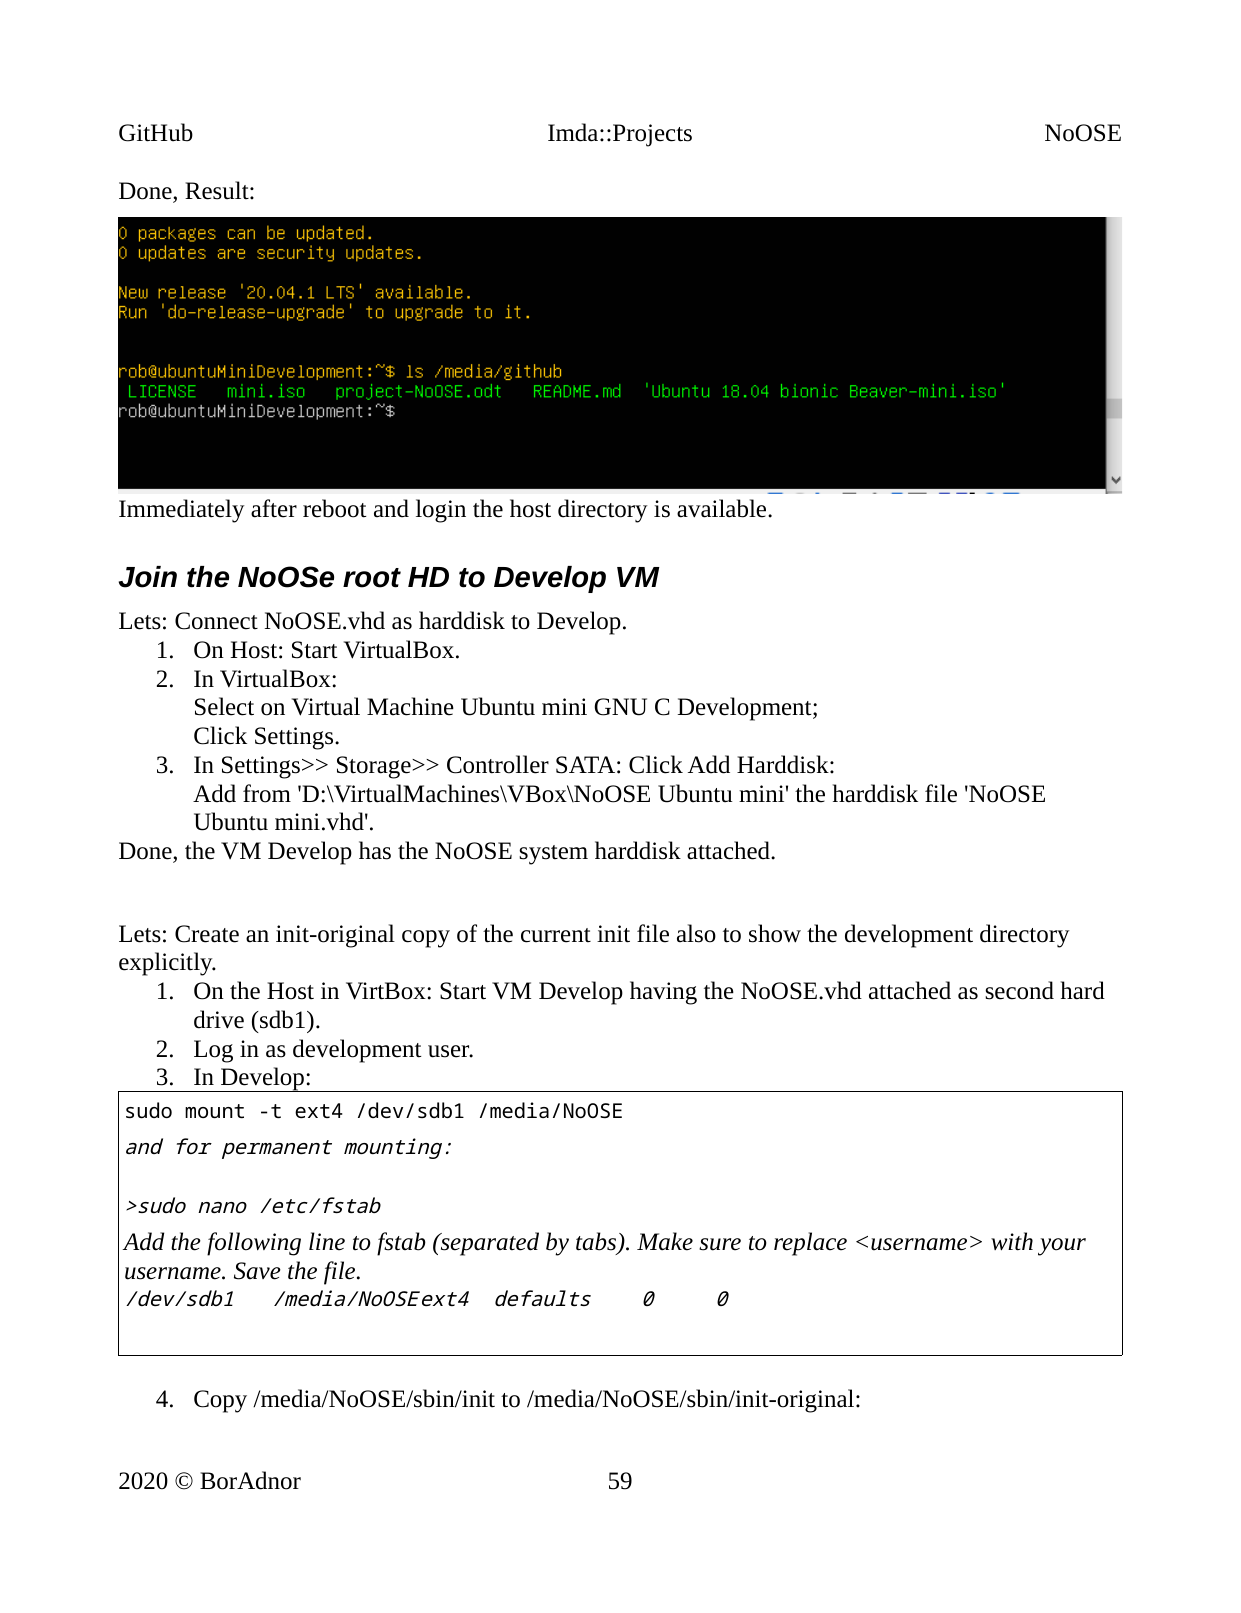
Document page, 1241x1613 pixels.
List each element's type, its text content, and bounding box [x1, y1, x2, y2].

list On Host: Start VirtualBox. [156, 635, 1122, 664]
list In Settings>> Storage>> Controller SATA: Click Add Harddisk: Add from 'D:\VirtualMachines\VBox\NoOSE Ubuntu mini' the harddisk file 'NoOSE Ubuntu mini.vhd'. [156, 750, 1122, 836]
text Lets: Create an init-original copy of the current init file also to show the development directory explicitly. [118, 919, 1122, 976]
list In Develop: [156, 1062, 1122, 1091]
text Done, the VM Develop has the NoOSE system harddisk attached. [118, 836, 1122, 865]
picture [118, 217, 1123, 494]
text Immediately after reboot and login the host directory is available. [118, 494, 1122, 523]
text Lets: Connect NoOSE.vhd as harddisk to Develop. [118, 606, 1122, 635]
subtitle Join the NoOSe root HD to Develop VM [118, 560, 1122, 594]
list Log in as development user. [156, 1034, 1122, 1062]
table_header sudo mount -t ext4 /dev/sdb1 /media/NoOSE and for permanent mounting: >sudo nano /etc/fstab Add the following line to fstab (separated by tabs). Make sure to replace <username> with your username. Save the file. /dev/sdb1 /media/NoOSE ext4 defaults 0 0 [119, 1092, 1122, 1355]
list Copy /media/NoOSE/sbin/init to /media/NoOSE/sbin/init-original: [156, 1384, 1122, 1412]
text Done, Result: [118, 176, 1122, 205]
list On the Host in VirtBox: Start VM Develop having the NoOSE.vhd attached as second hard drive (sdb1). [156, 976, 1122, 1034]
list In VirtualBox: Select on Virtual Machine Ubuntu mini GNU C Development; Click Settings. [156, 664, 1122, 750]
